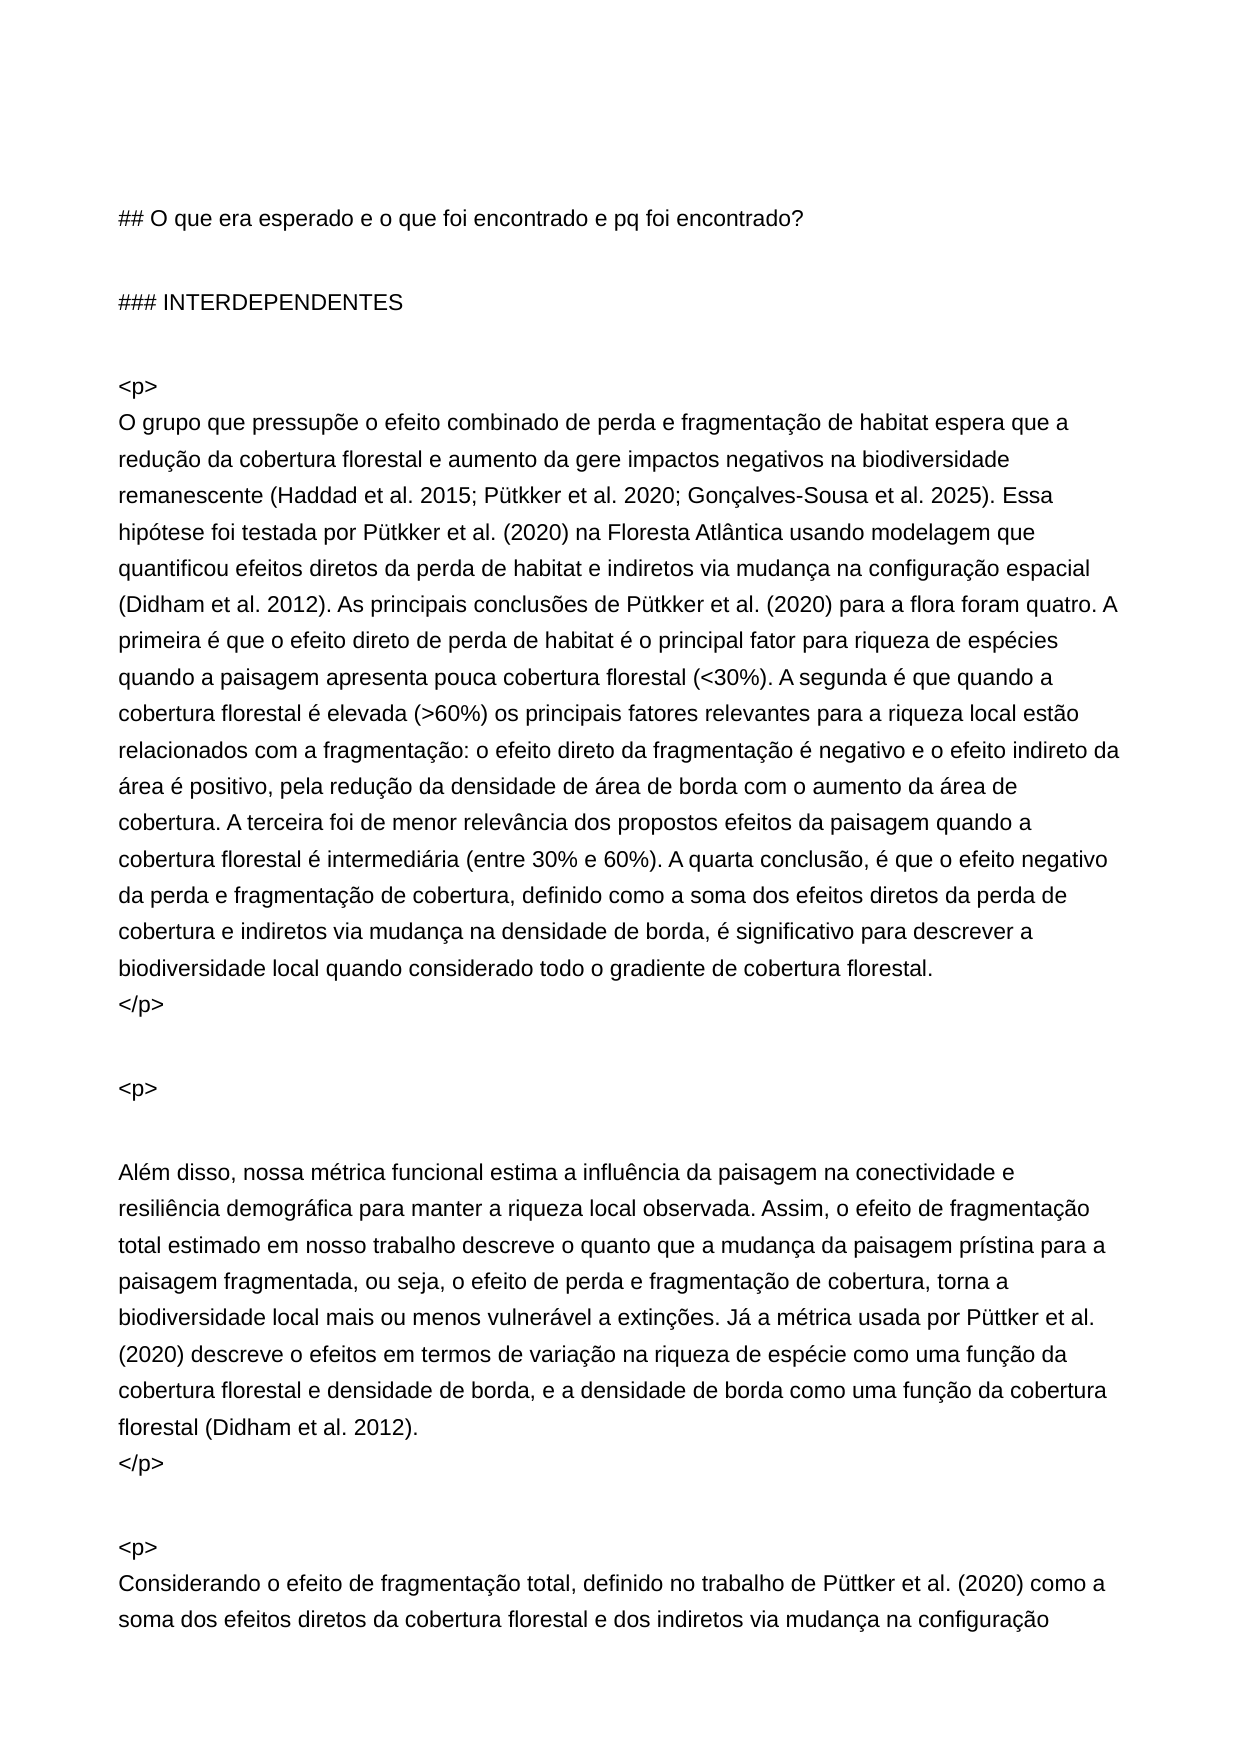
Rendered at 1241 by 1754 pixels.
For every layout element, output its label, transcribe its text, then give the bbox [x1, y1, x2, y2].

text Considerando o efeito de fragmentação total, definido no trabalho de Püttker et al. (2020) como a soma dos efeitos diretos da cobertura florestal e dos indiretos via mudança na configuração [118, 1570, 1122, 1633]
text </p> [118, 991, 1122, 1017]
text <p> [118, 1534, 1122, 1560]
text <p> [118, 1075, 1122, 1101]
text </p> [118, 1450, 1122, 1476]
text ### INTERDEPENDENTES [118, 289, 1122, 315]
text ## O que era esperado e o que foi encontrado e pq foi encontrado? [118, 205, 1122, 231]
text <p> [118, 373, 1122, 399]
text O grupo que pressupõe o efeito combinado de perda e fragmentação de habitat espera que a redução da cobertura florestal e aumento da gere impactos negativos na biodiversidade remanescente (Haddad et al. 2015; Pütkker et al. 2020; Gonçalves-Sousa et al. 2025). Essa hipótese foi testada por Pütkker et al. (2020) na Floresta Atlântica usando modelagem que quantificou efeitos diretos da perda de habitat e indiretos via mudança na configuração espacial (Didham et al. 2012). As principais conclusões de Pütkker et al. (2020) para a flora foram quatro. A primeira é que o efeito direto de perda de habitat é o principal fator para riqueza de espécies quando a paisagem apresenta pouca cobertura florestal (<30%). A segunda é que quando a cobertura florestal é elevada (>60%) os principais fatores relevantes para a riqueza local estão relacionados com a fragmentação: o efeito direto da fragmentação é negativo e o efeito indireto da área é positivo, pela redução da densidade de área de borda com o aumento da área de cobertura. A terceira foi de menor relevância dos propostos efeitos da paisagem quando a cobertura florestal é intermediária (entre 30% e 60%). A quarta conclusão, é que o efeito negativo da perda e fragmentação de cobertura, definido como a soma dos efeitos diretos da perda de cobertura e indiretos via mudança na densidade de borda, é significativo para descrever a biodiversidade local quando considerado todo o gradiente de cobertura florestal. [118, 409, 1122, 981]
text Além disso, nossa métrica funcional estima a influência da paisagem na conectividade e resiliência demográfica para manter a riqueza local observada. Assim, o efeito de fragmentação total estimado em nosso trabalho descreve o quanto que a mudança da paisagem prístina para a paisagem fragmentada, ou seja, o efeito de perda e fragmentação de cobertura, torna a biodiversidade local mais ou menos vulnerável a extinções. Já a métrica usada por Püttker et al. (2020) descreve o efeitos em termos de variação na riqueza de espécie como uma função da cobertura florestal e densidade de borda, e a densidade de borda como uma função da cobertura florestal (Didham et al. 2012). [118, 1159, 1122, 1440]
